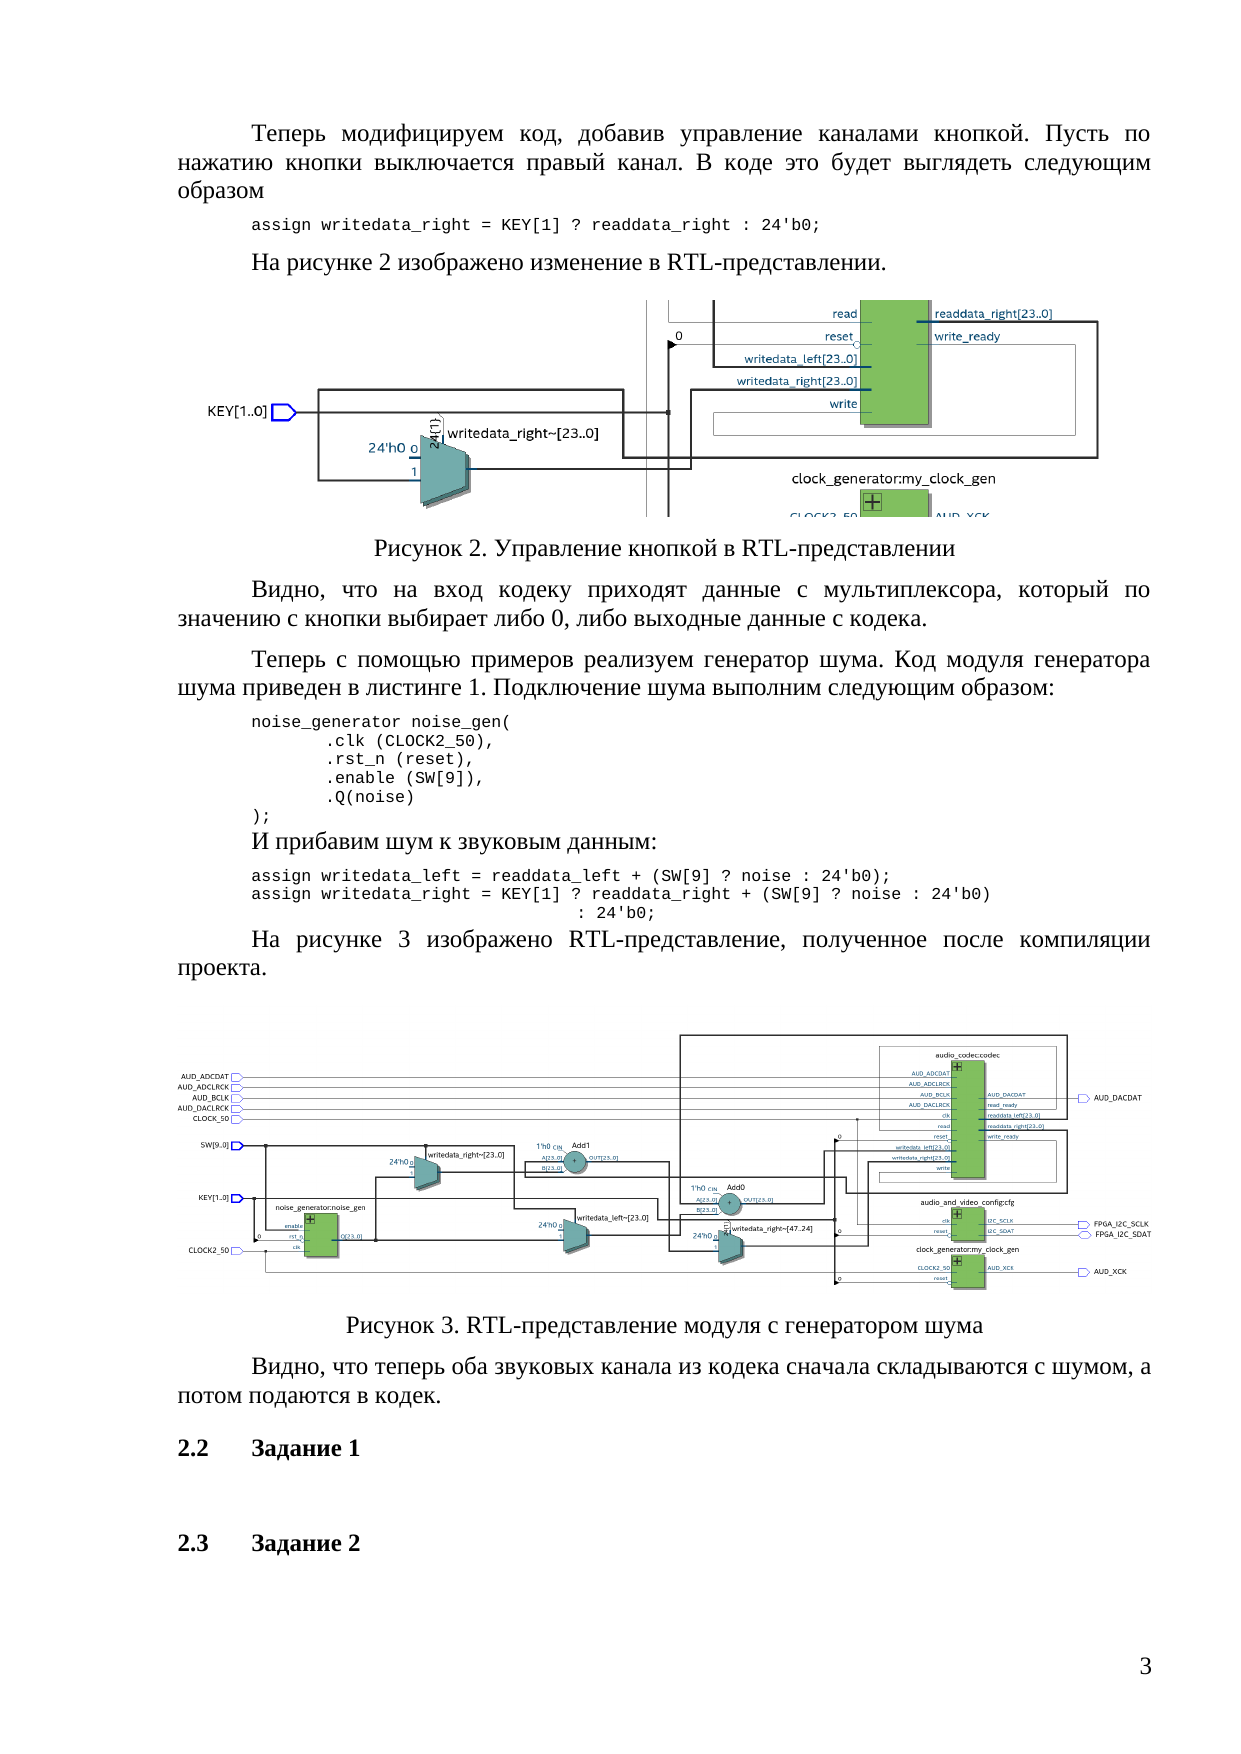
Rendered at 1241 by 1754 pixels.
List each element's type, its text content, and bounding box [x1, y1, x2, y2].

text noise_generator noise_gen( [177, 713, 1152, 732]
text Теперь с помощью примеров реализуем генератор шума. Код модуля генератора шума приведен в листинге 1. Подключение шума выполним следующим образом: [177, 644, 1152, 701]
text assign writedata_right = KEY[1] ? readdata_right + (SW[9] ? noise : 24'b0) [177, 886, 1152, 905]
list Задание 2 [177, 1528, 1152, 1557]
text ); [177, 807, 1152, 826]
text : 24'b0; [177, 905, 1152, 924]
text На рисунке 2 изображено изменение в RTL-представлении. [177, 247, 1152, 276]
text Видно, что теперь оба звуковых канала из кодека сначала складываются с шумом, а потом подаются в кодек. [177, 1351, 1152, 1408]
text Теперь модифицируем код, добавив управление каналами кнопкой. Пусть по нажатию кнопки выключается правый канал. В коде это будет выглядеть следующим образом [177, 118, 1152, 204]
text .enable (SW[9]), [177, 770, 1152, 789]
text assign writedata_left = readdata_left + (SW[9] ? noise : 24'b0); [177, 867, 1152, 886]
text .clk (CLOCK2_50), [177, 732, 1152, 751]
list Задание 1 [177, 1433, 1152, 1462]
text .Q(noise) [177, 789, 1152, 807]
text .rst_n (reset), [177, 751, 1152, 770]
text Рисунок 2. Управление кнопкой в RTL-представлении [177, 517, 1152, 562]
picture [177, 300, 1152, 517]
text Рисунок 3. RTL-представление модуля с генератором шума [177, 1294, 1152, 1339]
text assign writedata_right = KEY[1] ? readdata_right : 24'b0; [177, 216, 1152, 235]
text И прибавим шум к звуковым данным: [177, 826, 1152, 855]
text На рисунке 3 изображено RTL-представление, полученное после компиляции проекта. [177, 924, 1152, 981]
picture [177, 1005, 1152, 1294]
text Видно, что на вход кодеку приходят данные с мультиплексора, который по значению с кнопки выбирает либо 0, либо выходные данные с кодека. [177, 574, 1152, 632]
